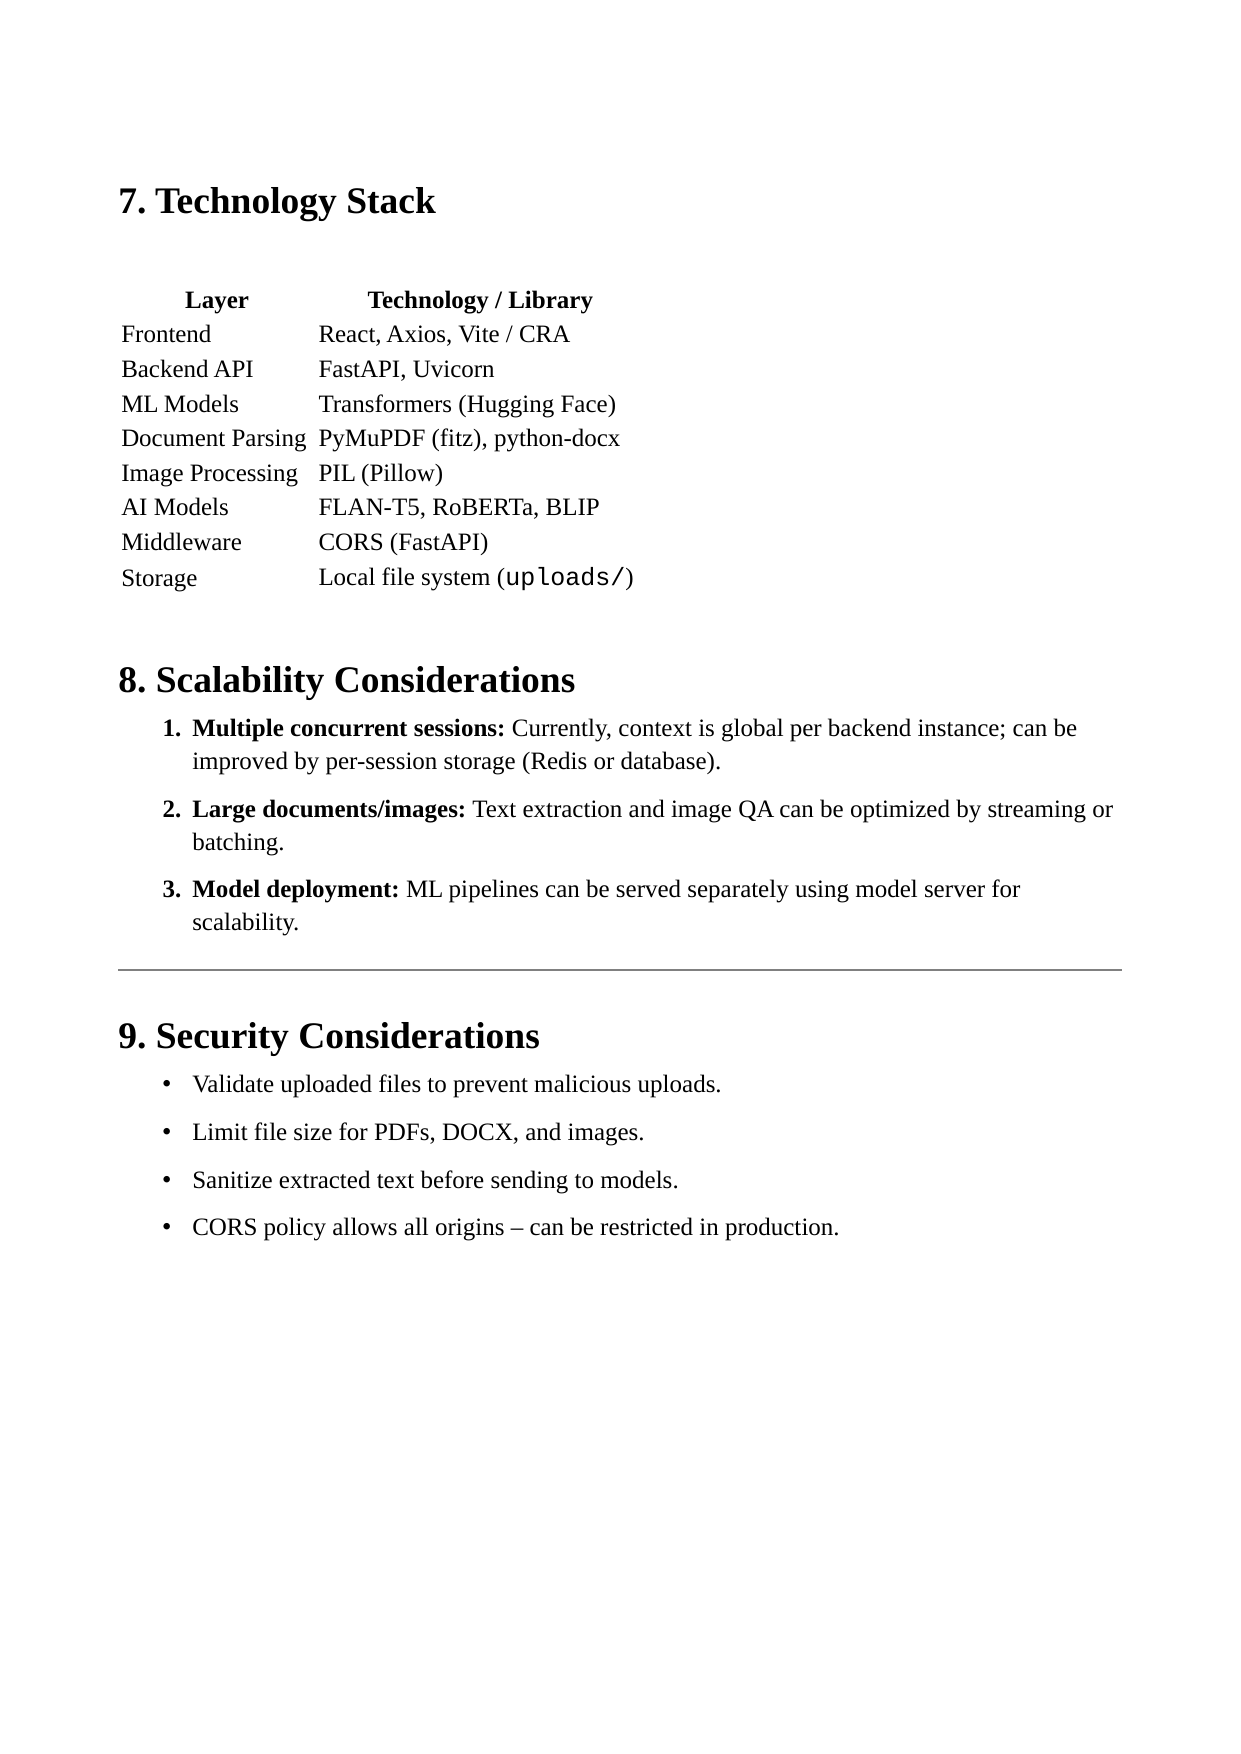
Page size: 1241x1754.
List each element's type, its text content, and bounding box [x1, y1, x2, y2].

list Sanitize extracted text before sending to models. [162, 1165, 1122, 1193]
list Limit file size for PDFs, DOCX, and images. [162, 1117, 1122, 1146]
table_cell PyMuPDF (fitz), python-docx [315, 420, 645, 455]
subtitle 8. Scalability Considerations [118, 657, 1122, 701]
table_cell PIL (Pillow) [315, 455, 645, 489]
table_header Layer [118, 282, 315, 317]
table_cell CORS (FastAPI) [315, 524, 645, 559]
list Multiple concurrent sessions: Currently, context is global per backend instance; can be improved by per-session storage (Redis or database). [162, 713, 1122, 775]
table_cell Frontend [118, 317, 315, 351]
table_cell Backend API [118, 351, 315, 386]
table_cell Storage [118, 559, 315, 595]
table_cell Document Parsing [118, 420, 315, 455]
table_header Technology / Library [315, 282, 645, 317]
table_cell FLAN-T5, RoBERTa, BLIP [315, 490, 645, 524]
table_cell Image Processing [118, 455, 315, 489]
list CORS policy allows all origins – can be restricted in production. [162, 1212, 1122, 1241]
subtitle 7. Technology Stack [118, 179, 1122, 222]
list Model deployment: ML pipelines can be served separately using model server for scalability. [162, 874, 1122, 936]
table_cell ML Models [118, 386, 315, 420]
table_cell React, Axios, Vite / CRA [315, 317, 645, 351]
table_cell Middleware [118, 524, 315, 559]
list Validate uploaded files to prevent malicious uploads. [162, 1069, 1122, 1098]
subtitle 9. Security Considerations [118, 1014, 1122, 1057]
list Large documents/images: Text extraction and image QA can be optimized by streaming or batching. [162, 794, 1122, 856]
table_cell AI Models [118, 490, 315, 524]
table_cell FastAPI, Uvicorn [315, 351, 645, 386]
table_cell Local file system (uploads/) [315, 559, 645, 595]
table_cell Transformers (Hugging Face) [315, 386, 645, 420]
